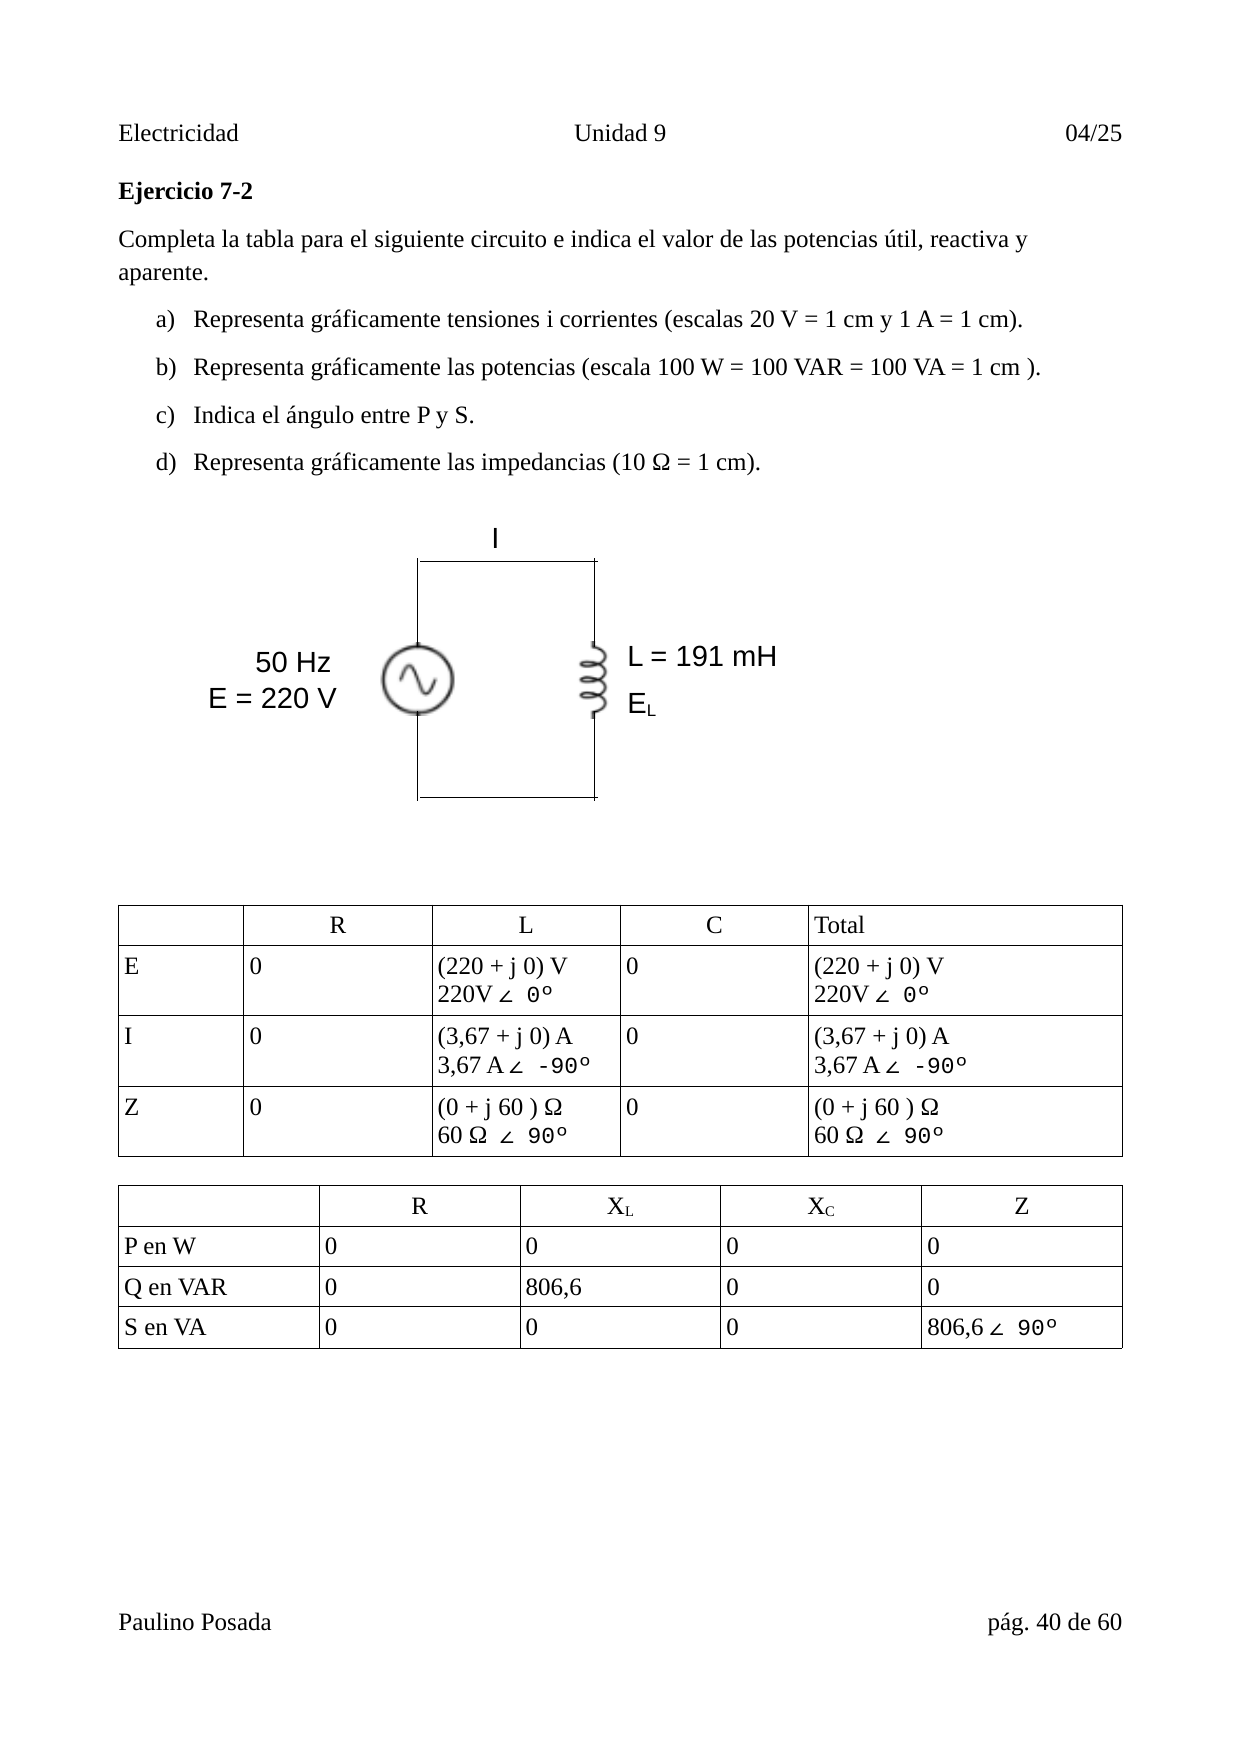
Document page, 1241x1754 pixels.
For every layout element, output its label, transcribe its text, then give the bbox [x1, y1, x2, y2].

table_cell 0 [621, 1016, 808, 1086]
table_header [119, 1186, 319, 1226]
table_cell Q en VAR [119, 1267, 319, 1306]
table_cell 806,6 ∠ 90º [922, 1307, 1122, 1348]
table_cell E [119, 946, 243, 1015]
table_header XL [521, 1186, 720, 1226]
table_cell 0 [320, 1307, 520, 1348]
table_cell (3,67 + j 0) A 3,67 A ∠ -90º [433, 1016, 620, 1086]
table_cell 0 [922, 1227, 1122, 1266]
table_cell 0 [922, 1267, 1122, 1306]
table_cell 0 [621, 946, 808, 1015]
text Ejercicio 7-2 [118, 176, 1122, 205]
table_cell 0 [521, 1307, 720, 1348]
table_header L [433, 906, 620, 945]
table_cell 0 [521, 1227, 720, 1266]
table_cell S en VA [119, 1307, 319, 1348]
table_cell 0 [721, 1227, 921, 1266]
table_cell 806,6 [521, 1267, 720, 1306]
table_cell (0 + j 60 ) Ω 60 Ω ∠ 90º [809, 1087, 1122, 1156]
list Representa gráficamente las impedancias (10 Ω = 1 cm). [156, 447, 1122, 476]
table_cell (220 + j 0) V 220V ∠ 0º [809, 946, 1122, 1015]
list Representa gráficamente las potencias (escala 100 W = 100 VAR = 100 VA = 1 cm ). [156, 352, 1122, 381]
table_cell P en W [119, 1227, 319, 1266]
list Representa gráficamente tensiones i corrientes (escalas 20 V = 1 cm y 1 A = 1 cm). [156, 304, 1122, 333]
picture [572, 641, 610, 719]
table_header Z [922, 1186, 1122, 1226]
table_header [119, 906, 243, 945]
picture [379, 642, 457, 716]
table_header Total [809, 906, 1122, 945]
table_cell (0 + j 60 ) Ω 60 Ω ∠ 90º [433, 1087, 620, 1156]
table_cell Z [119, 1087, 243, 1156]
list Indica el ángulo entre P y S. [156, 400, 1122, 428]
table_cell 0 [244, 946, 432, 1015]
table_header C [621, 906, 808, 945]
table_cell I [119, 1016, 243, 1086]
table_cell 0 [244, 1087, 432, 1156]
table_cell 0 [320, 1267, 520, 1306]
table_cell 0 [721, 1307, 921, 1348]
table_header XC [721, 1186, 921, 1226]
table_cell 0 [721, 1267, 921, 1306]
table_cell 0 [621, 1087, 808, 1156]
table_header R [320, 1186, 520, 1226]
table_header R [244, 906, 432, 945]
table_cell 0 [244, 1016, 432, 1086]
text Completa la tabla para el siguiente circuito e indica el valor de las potencias útil, reactiva y aparente. [118, 224, 1122, 286]
table_cell 0 [320, 1227, 520, 1266]
table_cell (220 + j 0) V 220V ∠ 0º [433, 946, 620, 1015]
table_cell (3,67 + j 0) A 3,67 A ∠ -90º [809, 1016, 1122, 1086]
